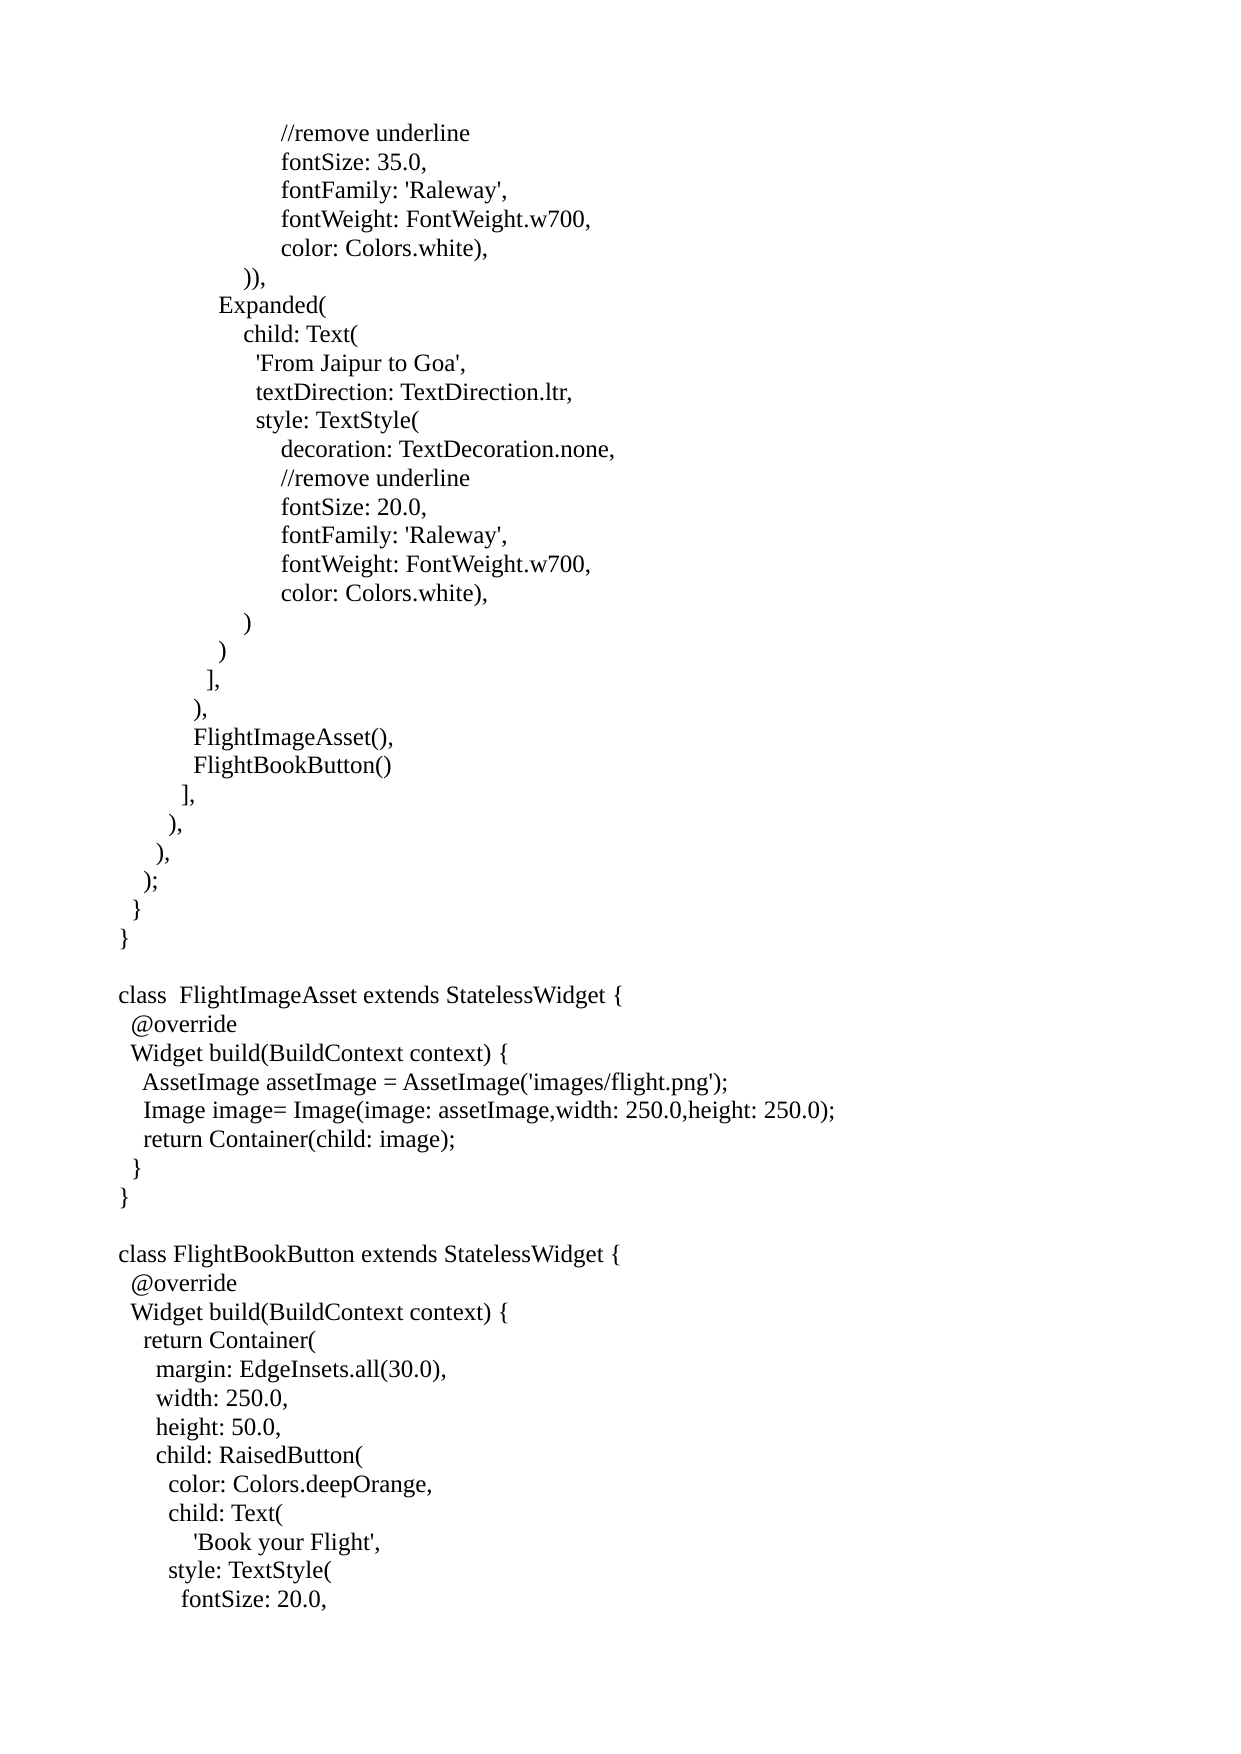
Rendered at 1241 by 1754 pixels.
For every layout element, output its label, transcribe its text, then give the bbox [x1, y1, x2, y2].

text Expanded( [118, 291, 1122, 319]
text @override [118, 1268, 1122, 1297]
text Widget build(BuildContext context) { [118, 1297, 1122, 1326]
text color: Colors.white), [118, 233, 1122, 262]
text ) [118, 607, 1122, 636]
text ); [118, 866, 1122, 894]
text } [118, 1182, 1122, 1211]
text child: RaisedButton( [118, 1441, 1122, 1469]
text ), [118, 837, 1122, 866]
text Widget build(BuildContext context) { [118, 1038, 1122, 1067]
text return Container( [118, 1326, 1122, 1354]
text fontFamily: 'Raleway', [118, 521, 1122, 549]
text @override [118, 1009, 1122, 1038]
text ) [118, 636, 1122, 664]
text style: TextStyle( [118, 406, 1122, 434]
text ), [118, 693, 1122, 722]
text ], [118, 779, 1122, 808]
text FlightBookButton() [118, 751, 1122, 779]
text ), [118, 808, 1122, 837]
text //remove underline [118, 118, 1122, 147]
text child: Text( [118, 1498, 1122, 1527]
text class FlightBookButton extends StatelessWidget { [118, 1239, 1122, 1268]
text textDirection: TextDirection.ltr, [118, 377, 1122, 406]
text )), [118, 262, 1122, 291]
text color: Colors.white), [118, 578, 1122, 607]
text class FlightImageAsset extends StatelessWidget { [118, 981, 1122, 1009]
text fontFamily: 'Raleway', [118, 176, 1122, 204]
text } [118, 1153, 1122, 1182]
text ], [118, 664, 1122, 693]
text width: 250.0, [118, 1383, 1122, 1412]
text fontSize: 20.0, [118, 1584, 1122, 1613]
text 'From Jaipur to Goa', [118, 348, 1122, 377]
text fontSize: 35.0, [118, 147, 1122, 176]
text FlightImageAsset(), [118, 722, 1122, 751]
text fontSize: 20.0, [118, 492, 1122, 521]
text color: Colors.deepOrange, [118, 1469, 1122, 1498]
text fontWeight: FontWeight.w700, [118, 549, 1122, 578]
text child: Text( [118, 319, 1122, 348]
text height: 50.0, [118, 1412, 1122, 1441]
text style: TextStyle( [118, 1556, 1122, 1584]
text return Container(child: image); [118, 1124, 1122, 1153]
text decoration: TextDecoration.none, [118, 434, 1122, 463]
text //remove underline [118, 463, 1122, 492]
text Image image= Image(image: assetImage,width: 250.0,height: 250.0); [118, 1096, 1122, 1124]
text } [118, 894, 1122, 923]
text AssetImage assetImage = AssetImage('images/flight.png'); [118, 1067, 1122, 1096]
text fontWeight: FontWeight.w700, [118, 204, 1122, 233]
text } [118, 923, 1122, 952]
text margin: EdgeInsets.all(30.0), [118, 1354, 1122, 1383]
text 'Book your Flight', [118, 1527, 1122, 1556]
